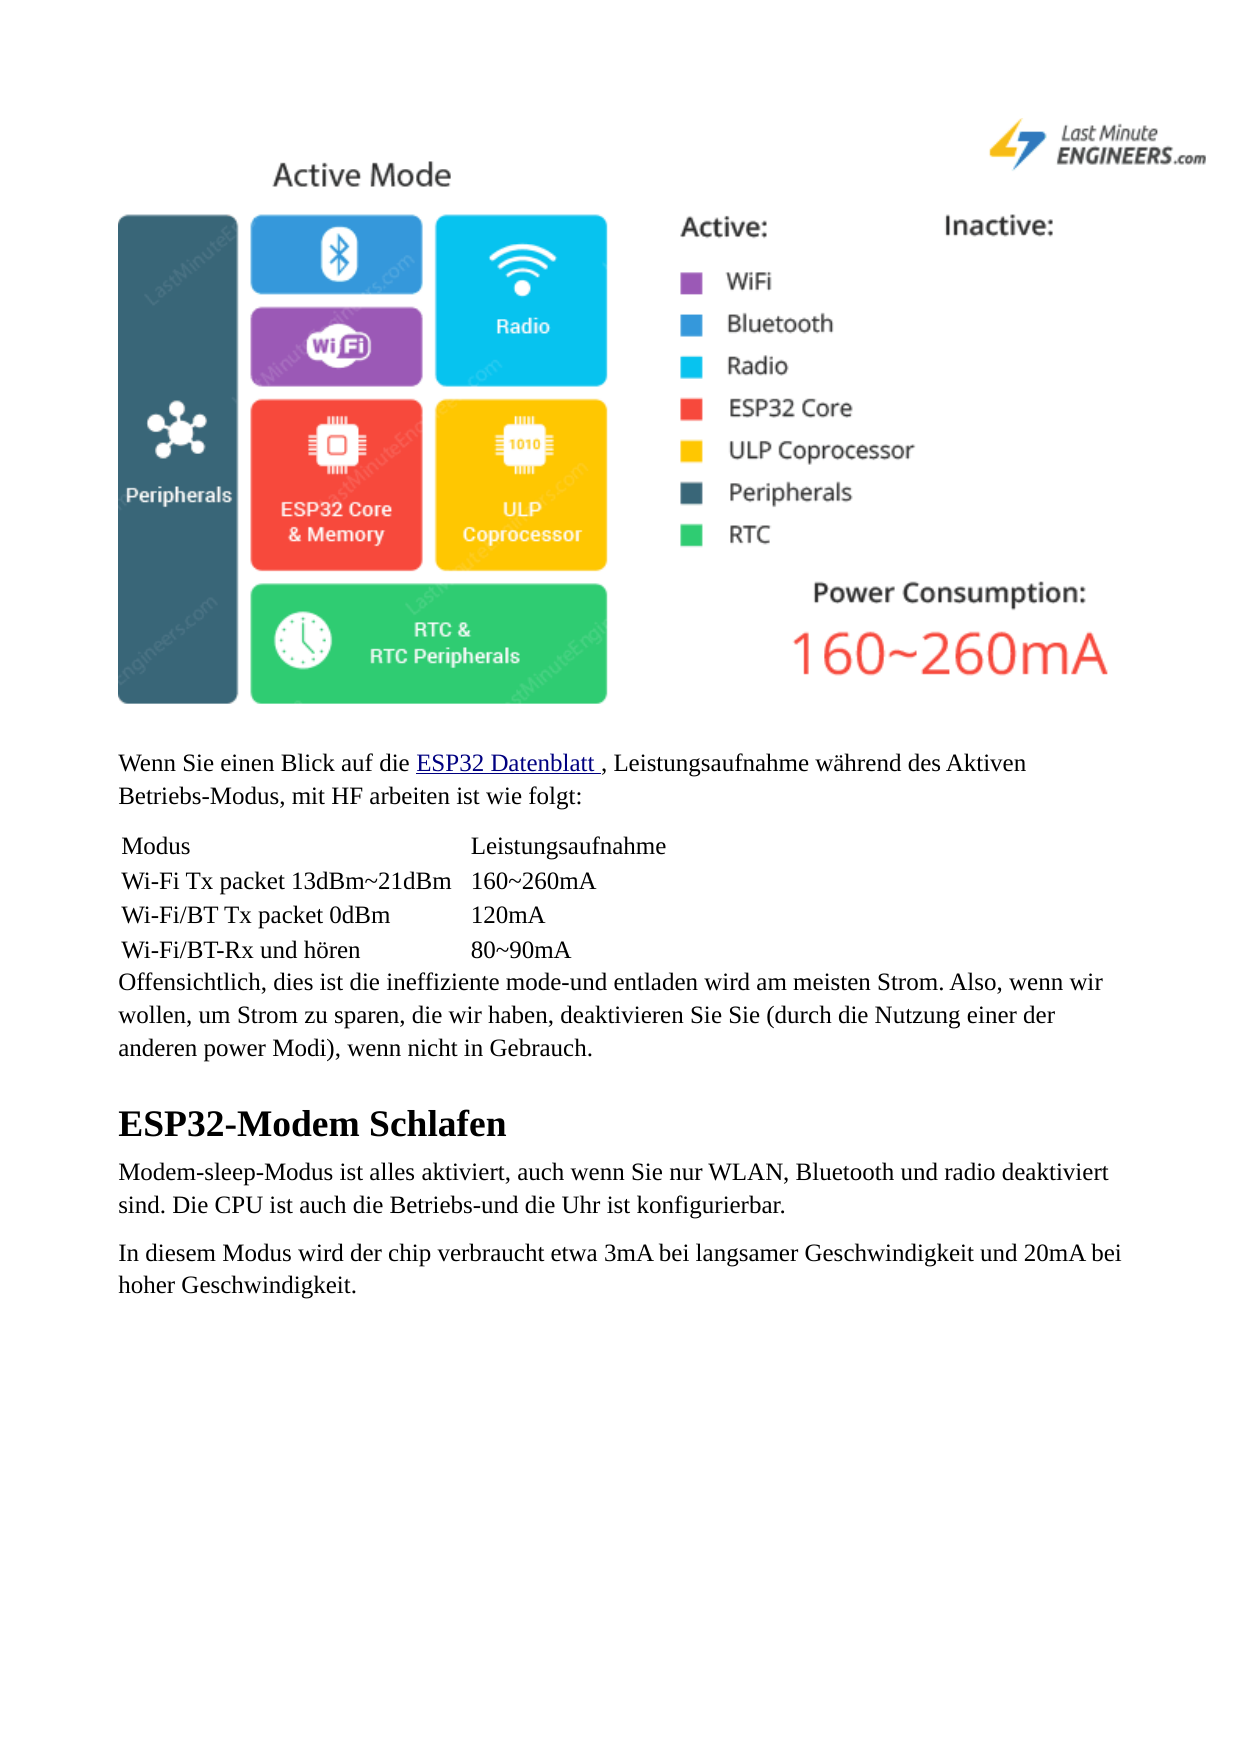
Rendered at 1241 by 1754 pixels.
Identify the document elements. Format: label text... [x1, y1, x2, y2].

table_header Modus [118, 829, 468, 863]
table_cell 160~260mA [468, 863, 685, 898]
text Offensichtlich, dies ist die ineffiziente mode-und entladen wird am meisten Strom. Also, wenn wir wollen, um Strom zu sparen, die wir haben, deaktivieren Sie Sie (durch die Nutzung einer der anderen power Modi), wenn nicht in Gebrauch. [118, 967, 1122, 1062]
table_cell Wi-Fi Tx packet 13dBm~21dBm [118, 863, 468, 898]
text Wenn Sie einen Blick auf die ESP32 Datenblatt , Leistungsaufnahme während des Aktiven Betriebs-Modus, mit HF arbeiten ist wie folgt: [118, 748, 1122, 810]
table_cell 80~90mA [468, 932, 685, 967]
subtitle ESP32-Modem Schlafen [118, 1101, 1122, 1144]
table_header Leistungsaufnahme [468, 829, 685, 863]
table_cell 120mA [468, 898, 685, 932]
text In diesem Modus wird der chip verbraucht etwa 3mA bei langsamer Geschwindigkeit und 20mA bei hoher Geschwindigkeit. [118, 1238, 1122, 1299]
text Modem-sleep-Modus ist alles aktiviert, auch wenn Sie nur WLAN, Bluetooth und radio deaktiviert sind. Die CPU ist auch die Betriebs-und die Uhr ist konfigurierbar. [118, 1157, 1122, 1219]
picture [118, 118, 1206, 729]
table_cell Wi-Fi/BT Tx packet 0dBm [118, 898, 468, 932]
table_cell Wi-Fi/BT-Rx und hören [118, 932, 468, 967]
